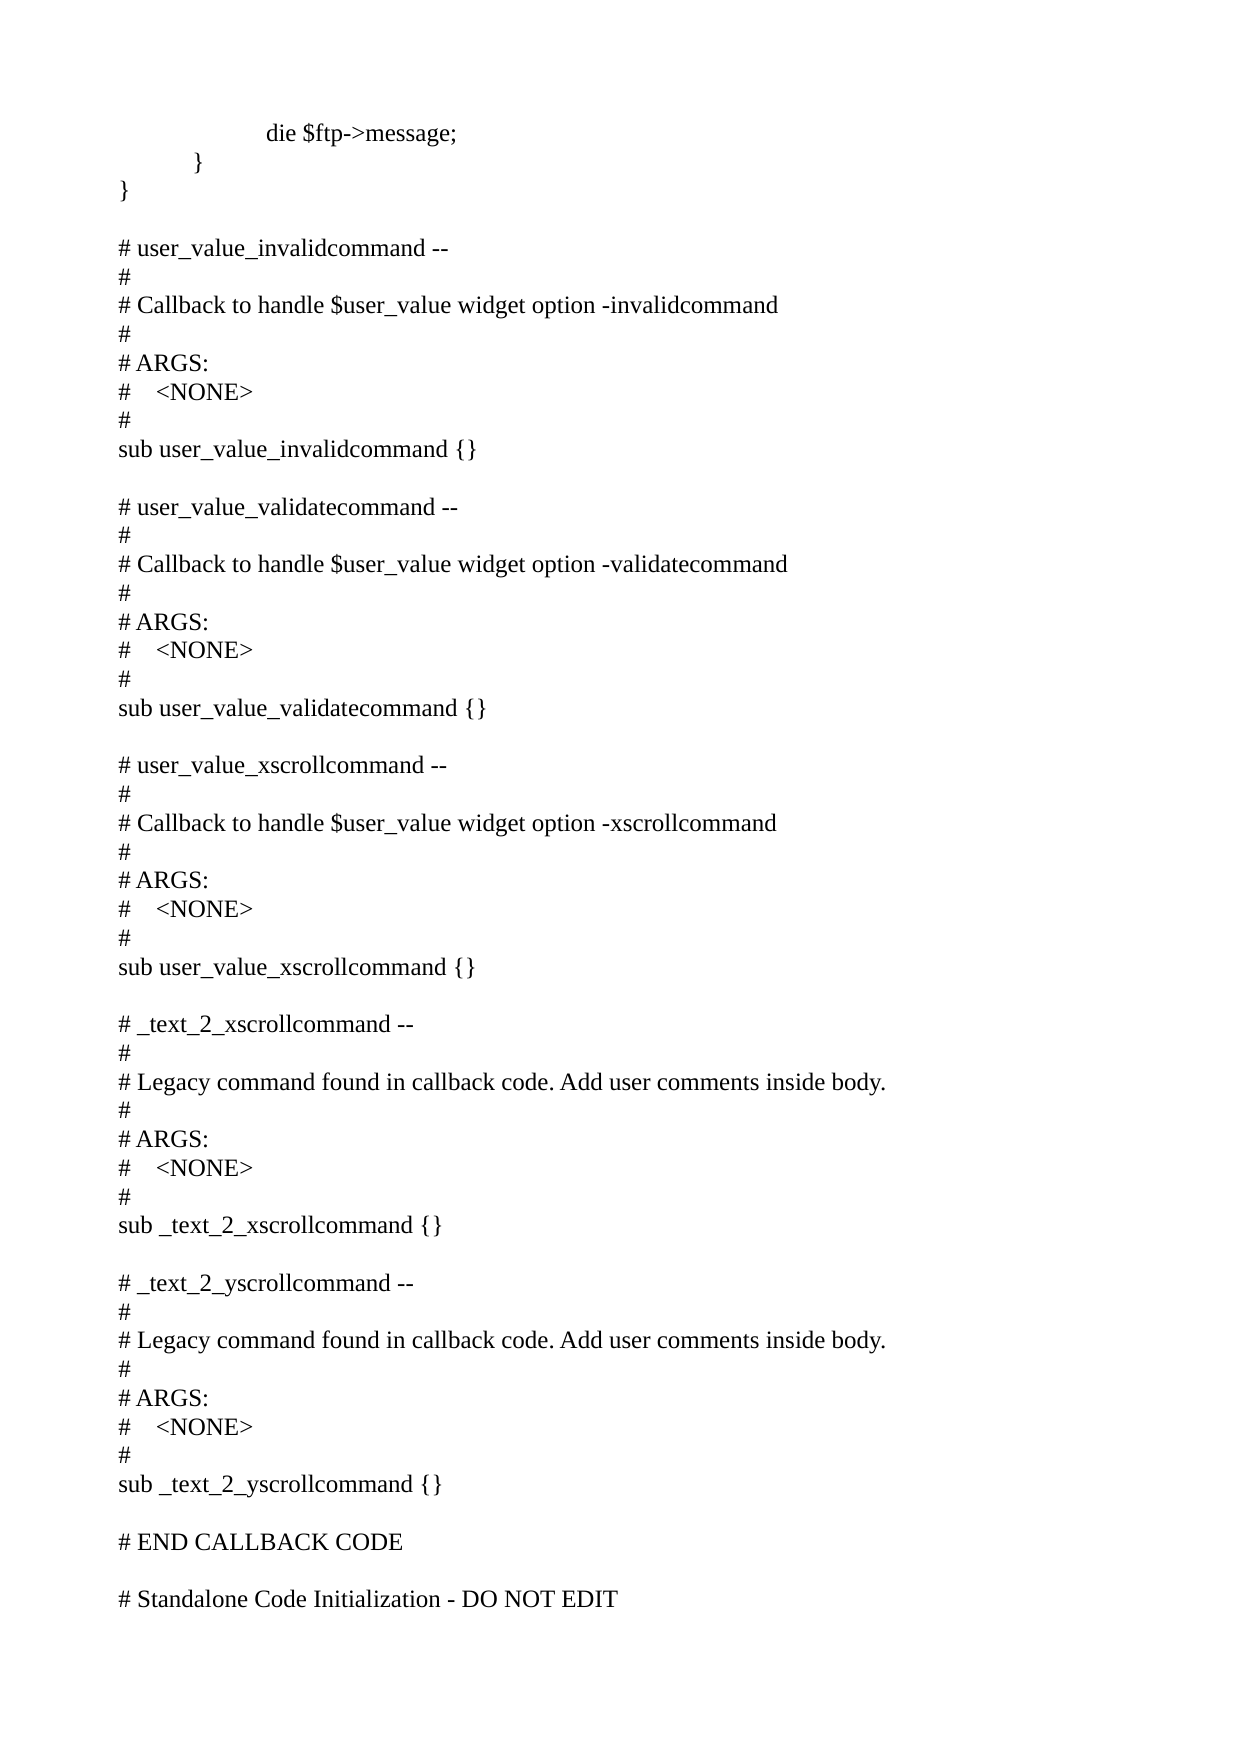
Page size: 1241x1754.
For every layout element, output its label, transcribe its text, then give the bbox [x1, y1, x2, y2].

text # [118, 779, 1122, 808]
text # <NONE> [118, 377, 1122, 406]
text # <NONE> [118, 1153, 1122, 1182]
text # user_value_validatecommand -- [118, 492, 1122, 521]
text # [118, 1441, 1122, 1469]
text # [118, 521, 1122, 549]
text # Standalone Code Initialization - DO NOT EDIT [118, 1584, 1122, 1613]
text # ARGS: [118, 1124, 1122, 1153]
text # <NONE> [118, 636, 1122, 664]
text # ARGS: [118, 348, 1122, 377]
text } [118, 147, 1122, 176]
text # [118, 578, 1122, 607]
text # [118, 319, 1122, 348]
text # [118, 664, 1122, 693]
text # ARGS: [118, 607, 1122, 636]
text # Callback to handle $user_value widget option -invalidcommand [118, 291, 1122, 319]
text # Callback to handle $user_value widget option -xscrollcommand [118, 808, 1122, 837]
text # _text_2_xscrollcommand -- [118, 1009, 1122, 1038]
text # <NONE> [118, 1412, 1122, 1441]
text # _text_2_yscrollcommand -- [118, 1268, 1122, 1297]
text # [118, 406, 1122, 434]
text # Legacy command found in callback code. Add user comments inside body. [118, 1326, 1122, 1354]
text # [118, 1354, 1122, 1383]
text sub user_value_xscrollcommand {} [118, 952, 1122, 981]
text sub user_value_validatecommand {} [118, 693, 1122, 722]
text } [118, 176, 1122, 204]
text sub user_value_invalidcommand {} [118, 434, 1122, 463]
text # [118, 1038, 1122, 1067]
text # user_value_xscrollcommand -- [118, 751, 1122, 779]
text # user_value_invalidcommand -- [118, 233, 1122, 262]
text # [118, 1297, 1122, 1326]
text # Legacy command found in callback code. Add user comments inside body. [118, 1067, 1122, 1096]
text die $ftp->message; [118, 118, 1122, 147]
text # ARGS: [118, 1383, 1122, 1412]
text # END CALLBACK CODE [118, 1527, 1122, 1556]
text # [118, 262, 1122, 291]
text # [118, 923, 1122, 952]
text # [118, 1182, 1122, 1211]
text # [118, 1096, 1122, 1124]
text # Callback to handle $user_value widget option -validatecommand [118, 549, 1122, 578]
text sub _text_2_yscrollcommand {} [118, 1469, 1122, 1498]
text # [118, 837, 1122, 866]
text # ARGS: [118, 866, 1122, 894]
text # <NONE> [118, 894, 1122, 923]
text sub _text_2_xscrollcommand {} [118, 1211, 1122, 1239]
